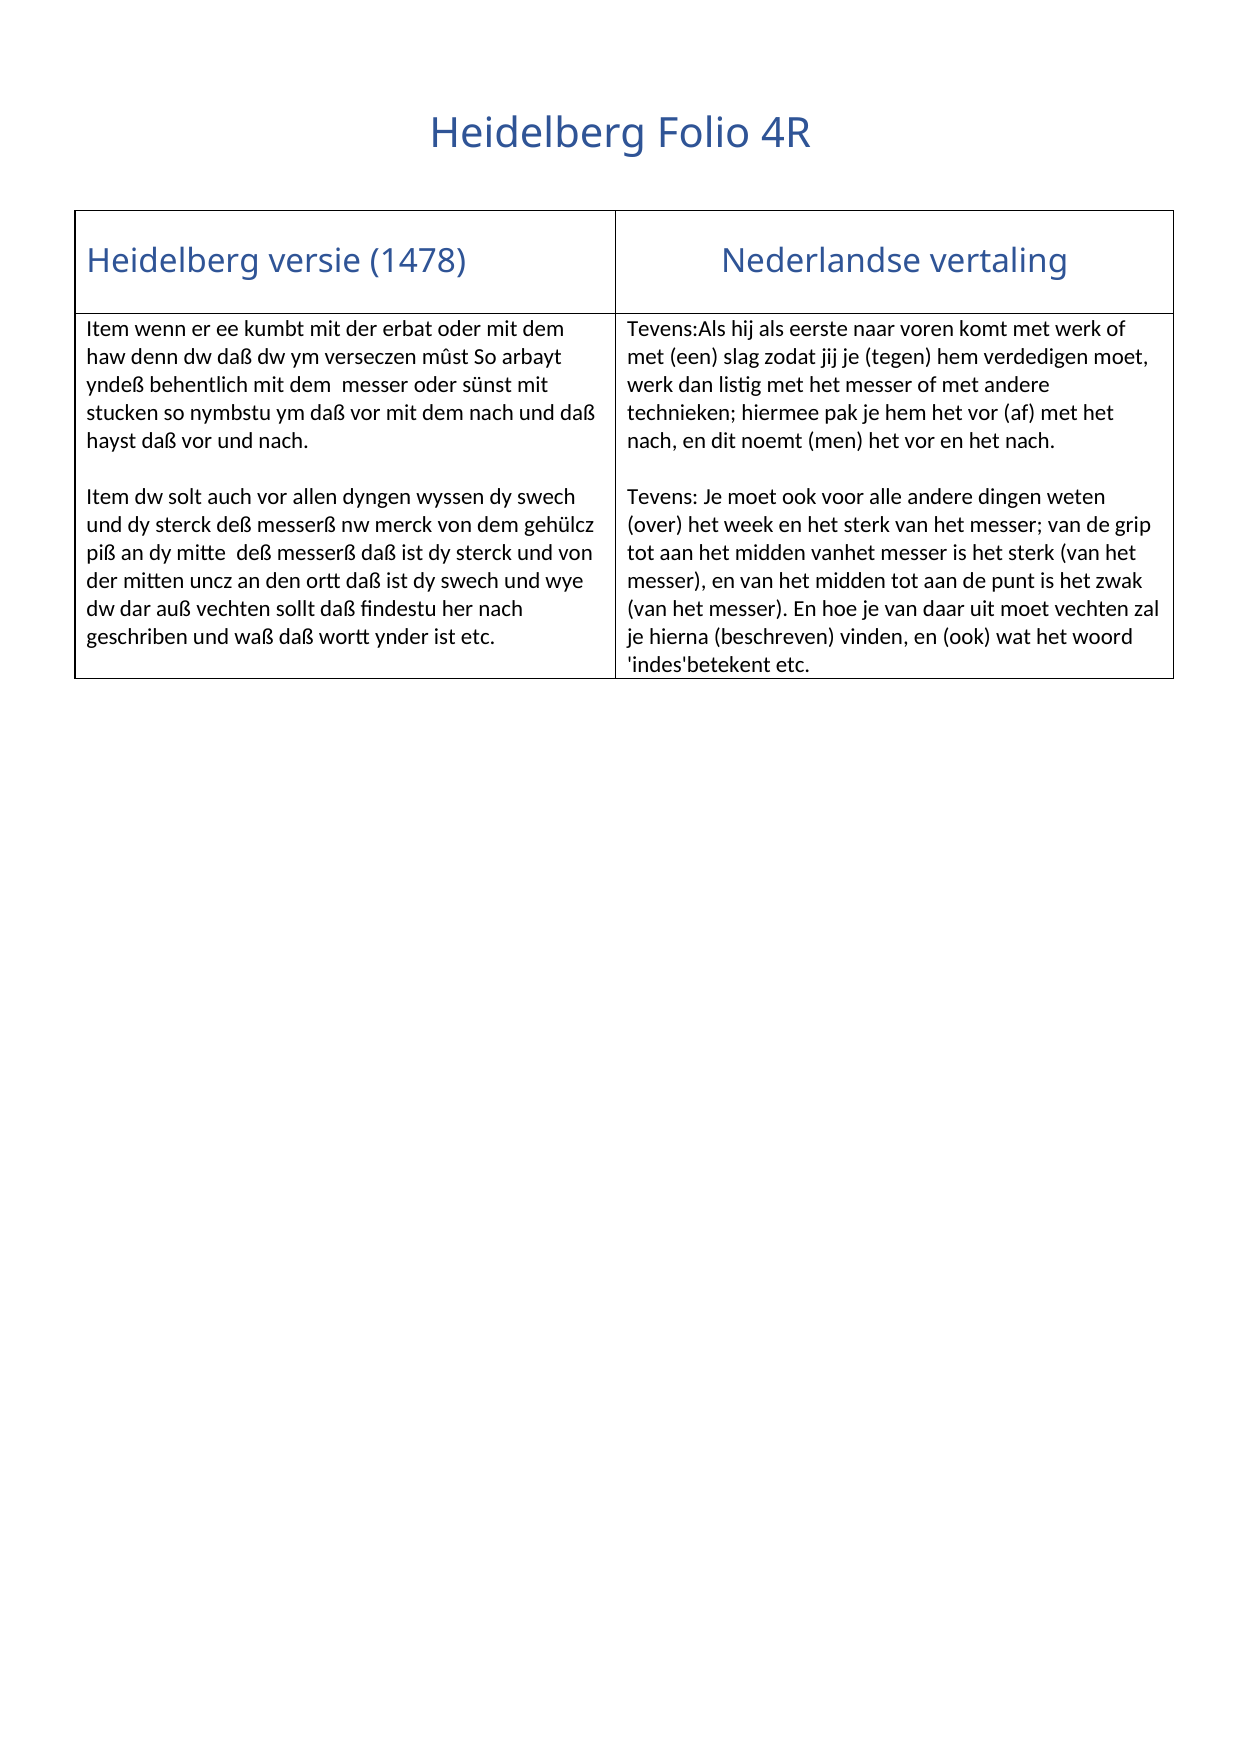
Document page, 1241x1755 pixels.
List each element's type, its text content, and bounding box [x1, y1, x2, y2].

table_cell Item wenn er ee kumbt mit der erbat oder mit dem haw denn dw daß dw ym verseczen mûst So arbayt yndeß behentlich mit dem messer oder sünst mit stucken so nymbstu ym daß vor mit dem nach und daß hayst daß vor und nach. Item dw solt auch vor allen dyngen wyssen dy swech und dy sterck deß messerß nw merck von dem gehülcz piß an dy mitte deß messerß daß ist dy sterck und von der mitten uncz an den ortt daß ist dy swech und wye dw dar auß vechten sollt daß findestu her nach geschriben und waß daß wortt ynder ist etc. [76, 314, 615, 678]
table_header Heidelberg versie (1478) [76, 211, 615, 313]
subtitle Heidelberg Folio 4R [75, 103, 1165, 160]
table_cell Tevens:Als hij als eerste naar voren komt met werk of met (een) slag zodat jij je (tegen) hem verdedigen moet, werk dan listig met het messer of met andere technieken; hiermee pak je hem het vor (af) met het nach, en dit noemt (men) het vor en het nach. Tevens: Je moet ook voor alle andere dingen weten (over) het week en het sterk van het messer; van de grip tot aan het midden vanhet messer is het sterk (van het messer), en van het midden tot aan de punt is het zwak (van het messer). En hoe je van daar uit moet vechten zal je hierna (beschreven) vinden, en (ook) wat het woord 'indes'betekent etc. [616, 314, 1173, 678]
table_header Nederlandse vertaling [616, 211, 1173, 313]
